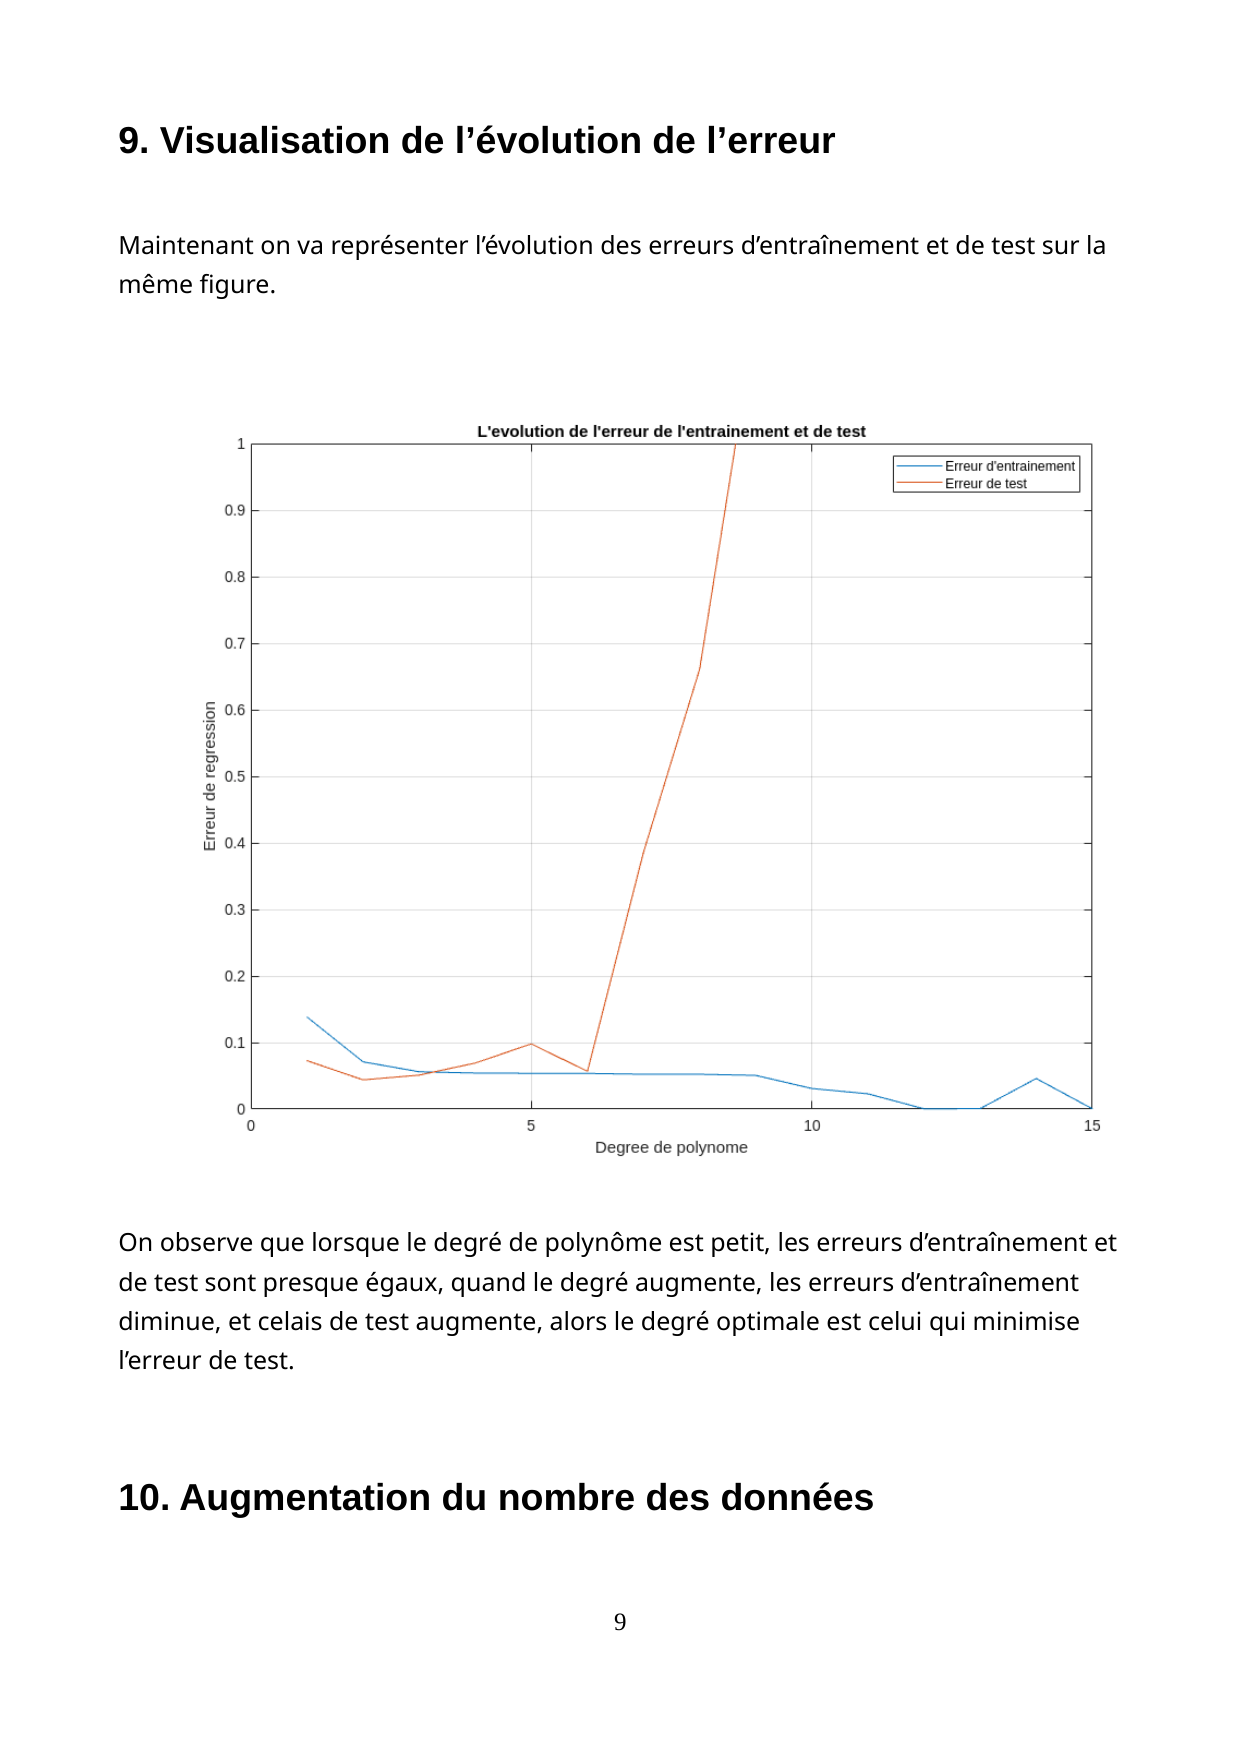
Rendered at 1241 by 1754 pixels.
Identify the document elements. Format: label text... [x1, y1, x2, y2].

text Maintenant on va représenter l’évolution des erreurs d’entraînement et de test sur la même figure. [118, 227, 1122, 301]
picture [143, 390, 1148, 1167]
subtitle 10. Augmentation du nombre des données [118, 1475, 1122, 1518]
subtitle 9. Visualisation de l’évolution de l’erreur [118, 118, 1122, 161]
text On observe que lorsque le degré de polynôme est petit, les erreurs d’entraînement et de test sont presque égaux, quand le degré augmente, les erreurs d’entraînement diminue, et celais de test augmente, alors le degré optimale est celui qui minimise l’erreur de test. [118, 1225, 1122, 1377]
